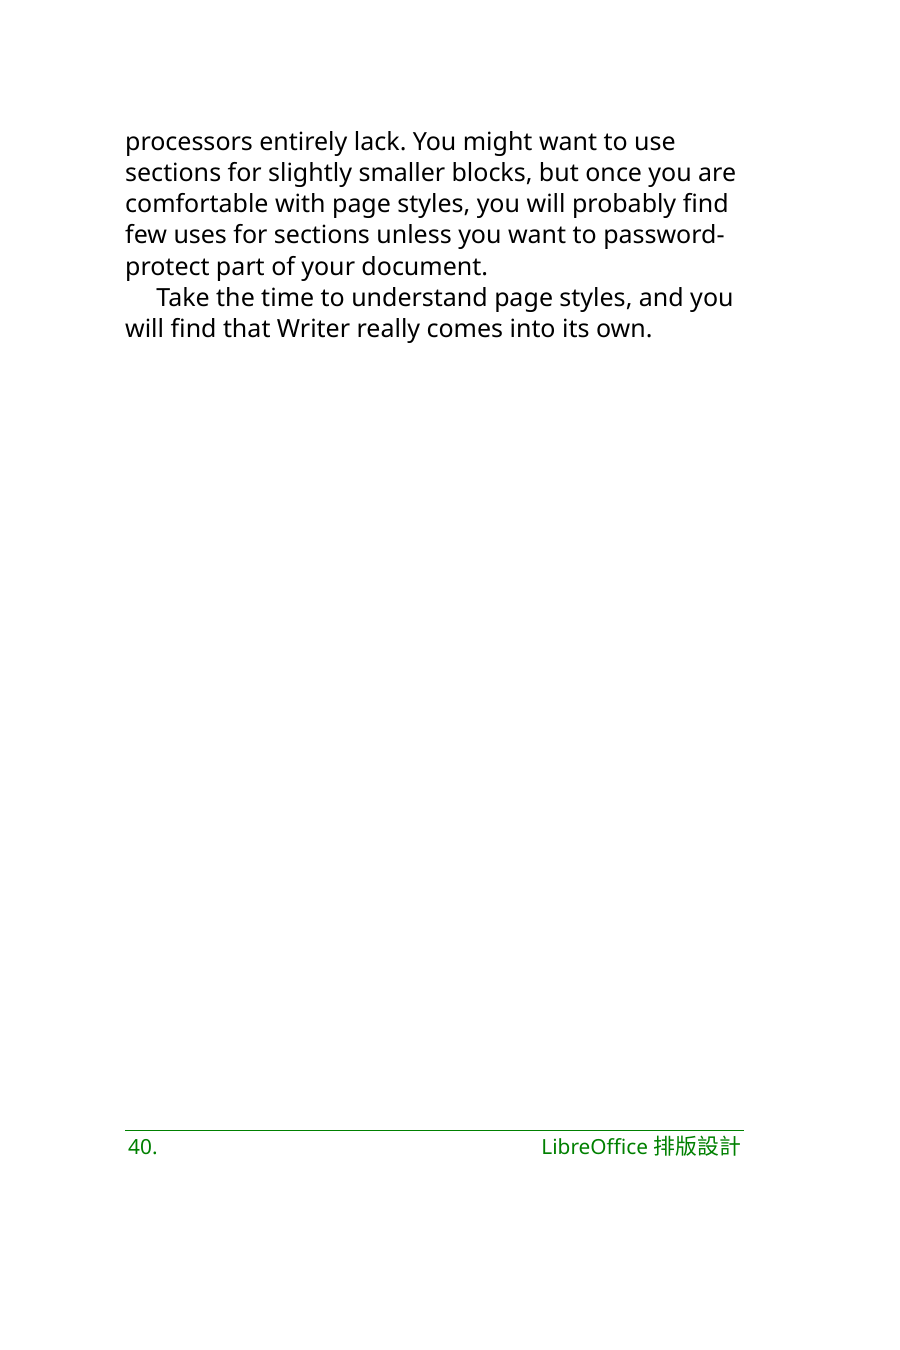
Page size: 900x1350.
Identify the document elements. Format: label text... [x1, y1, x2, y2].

text Take the time to understand page styles, and you will find that Writer really comes into its own. [125, 281, 744, 344]
text processors entirely lack. You might want to use sections for slightly smaller blocks, but once you are comfortable with page styles, you will probably find few uses for sections unless you want to password-protect part of your document. [125, 125, 744, 281]
